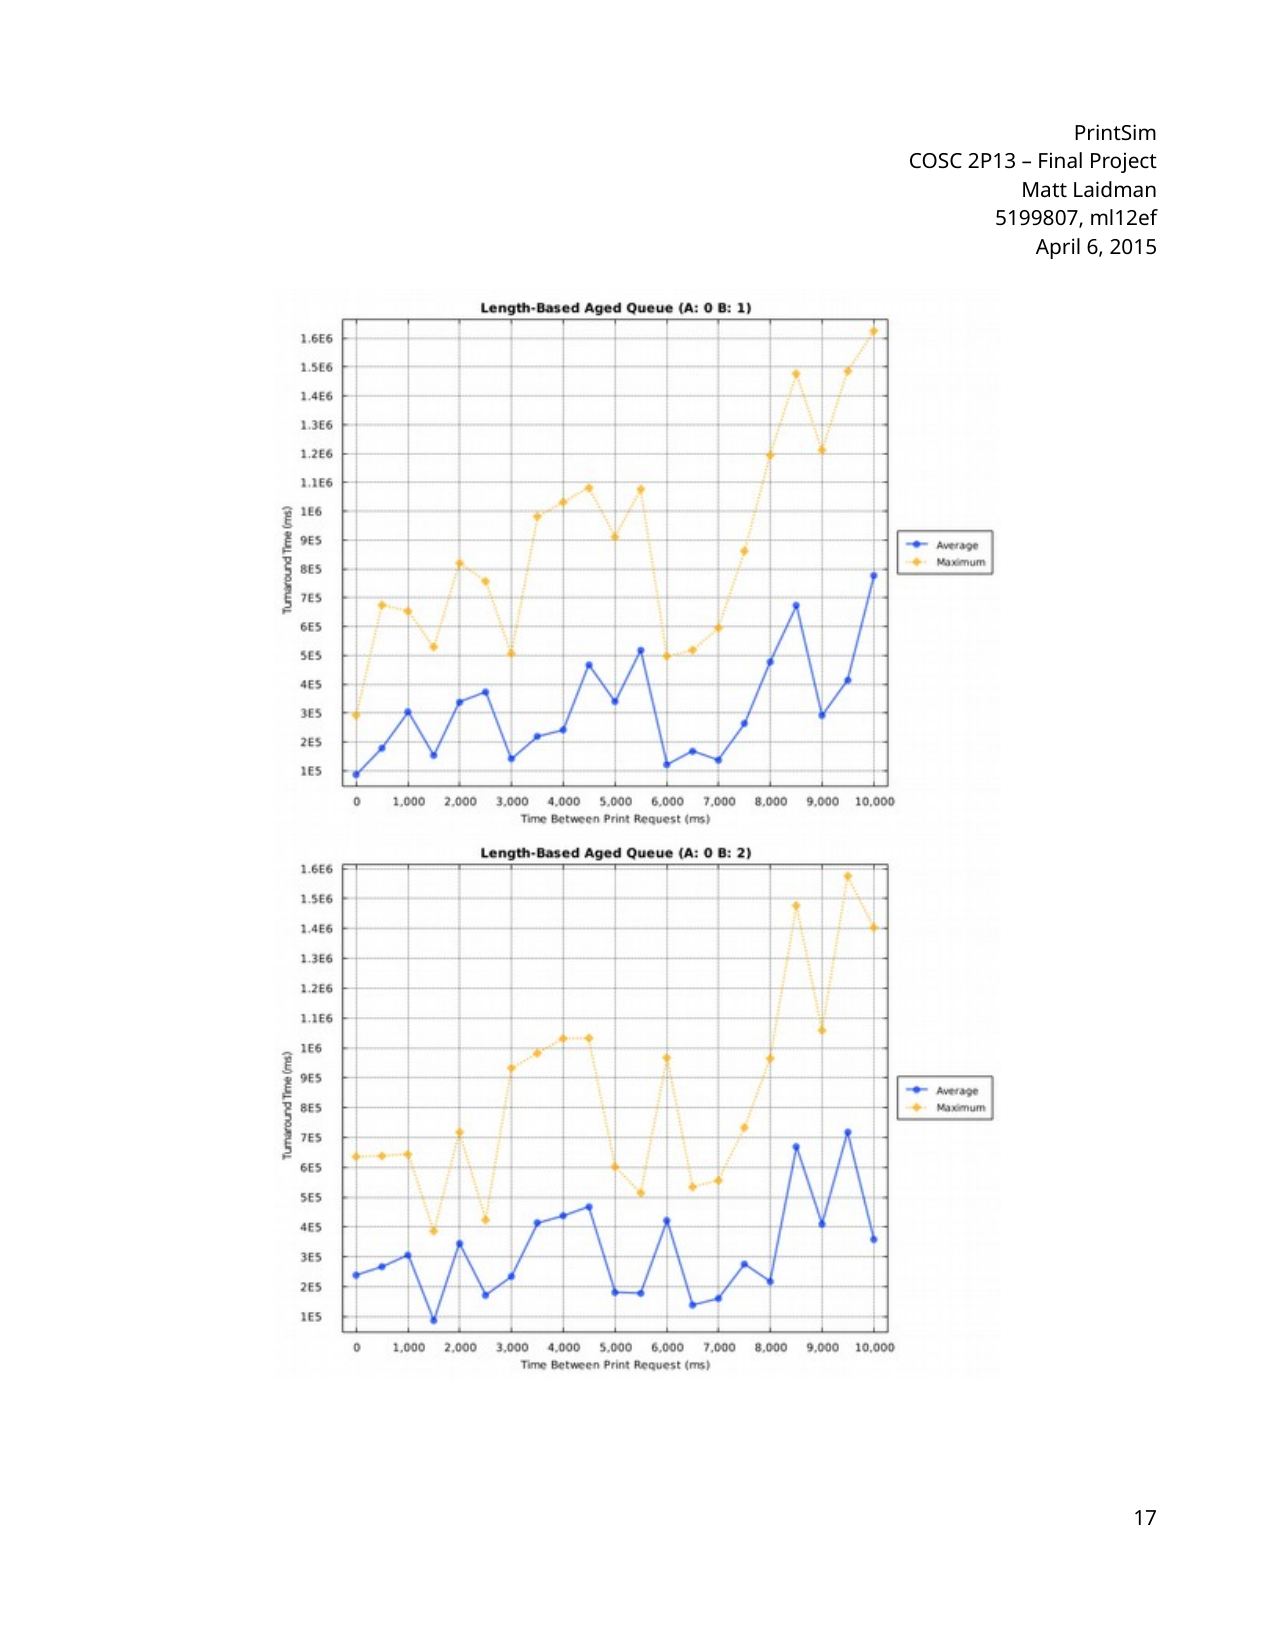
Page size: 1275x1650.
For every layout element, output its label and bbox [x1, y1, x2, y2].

picture [273, 289, 1002, 1380]
